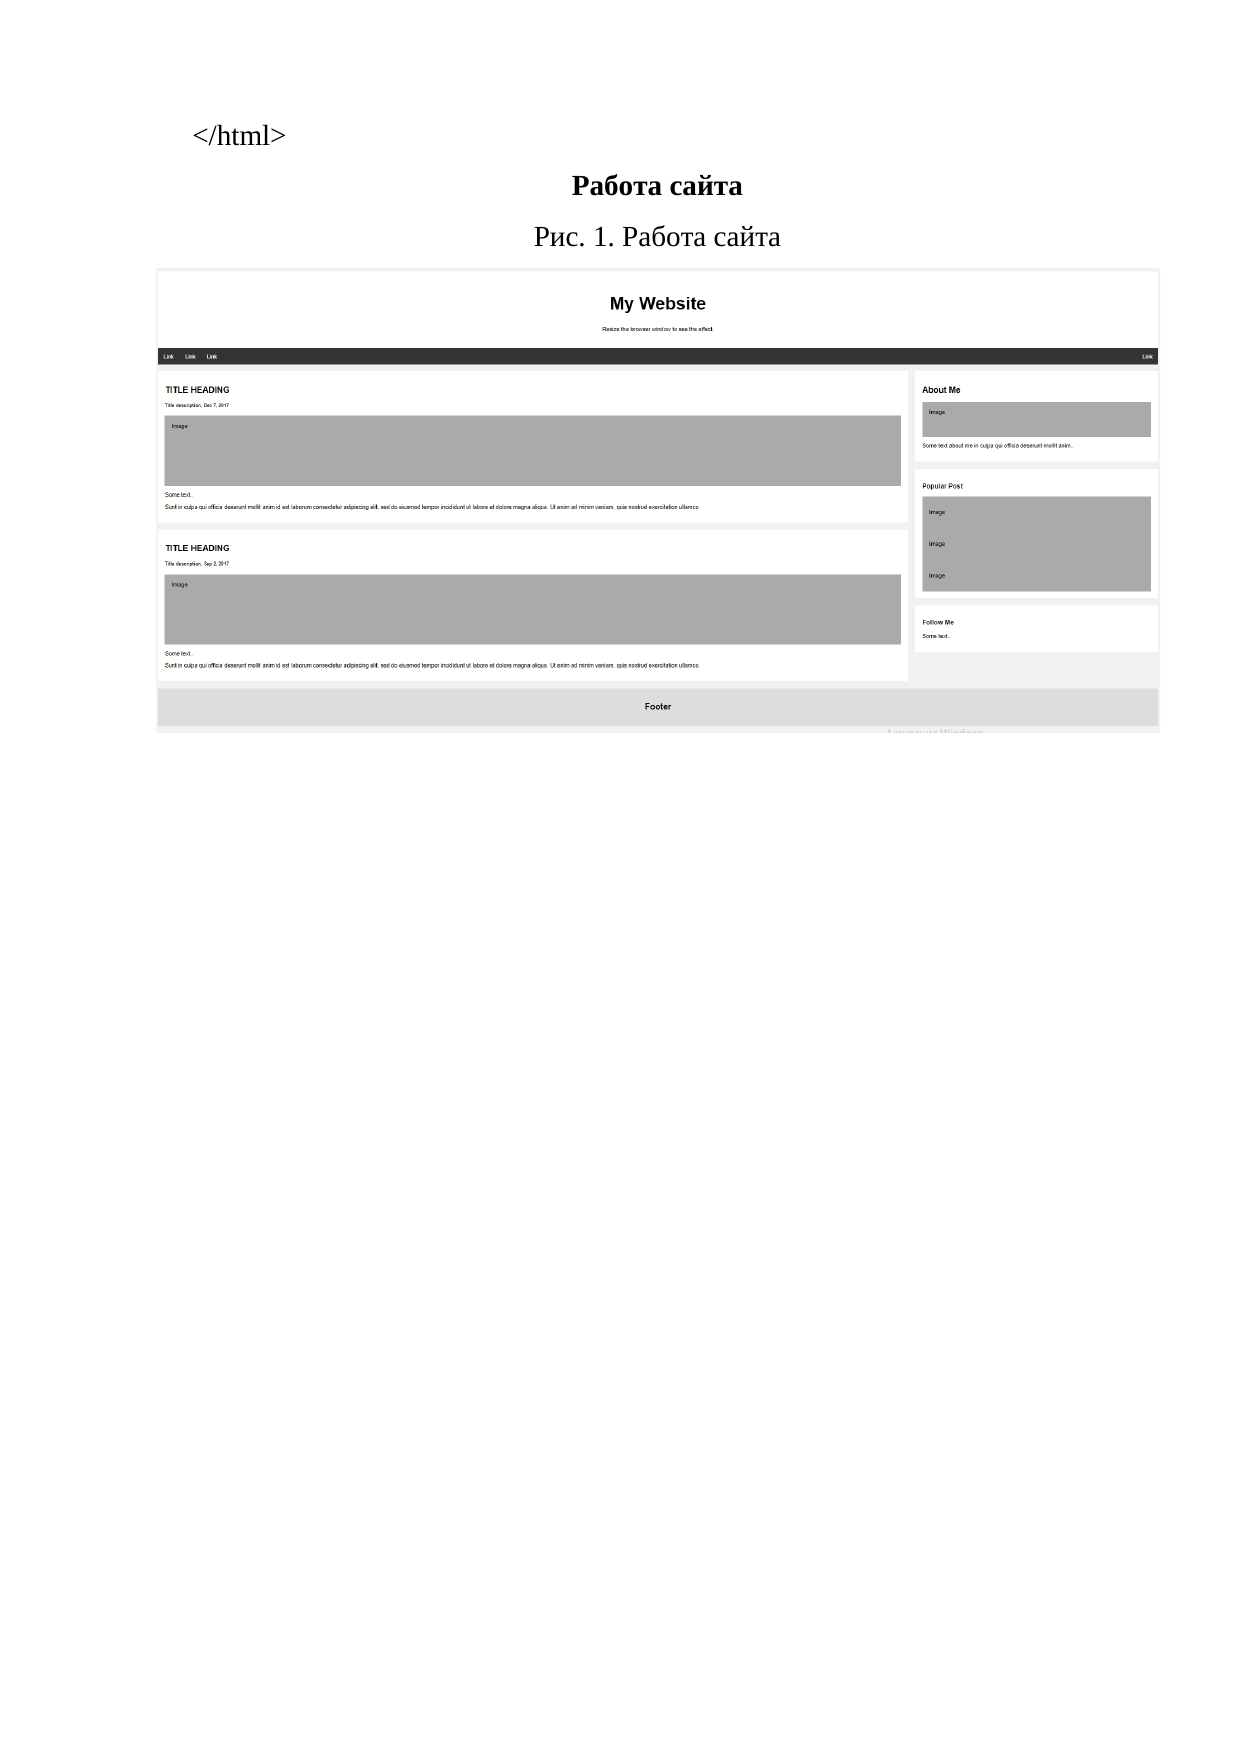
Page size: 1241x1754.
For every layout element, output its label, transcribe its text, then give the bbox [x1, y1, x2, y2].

text Работа сайта [192, 168, 1122, 202]
picture [156, 268, 1161, 733]
text Рис. 1. Работа сайта [192, 219, 1122, 252]
text </html> [192, 118, 1122, 152]
